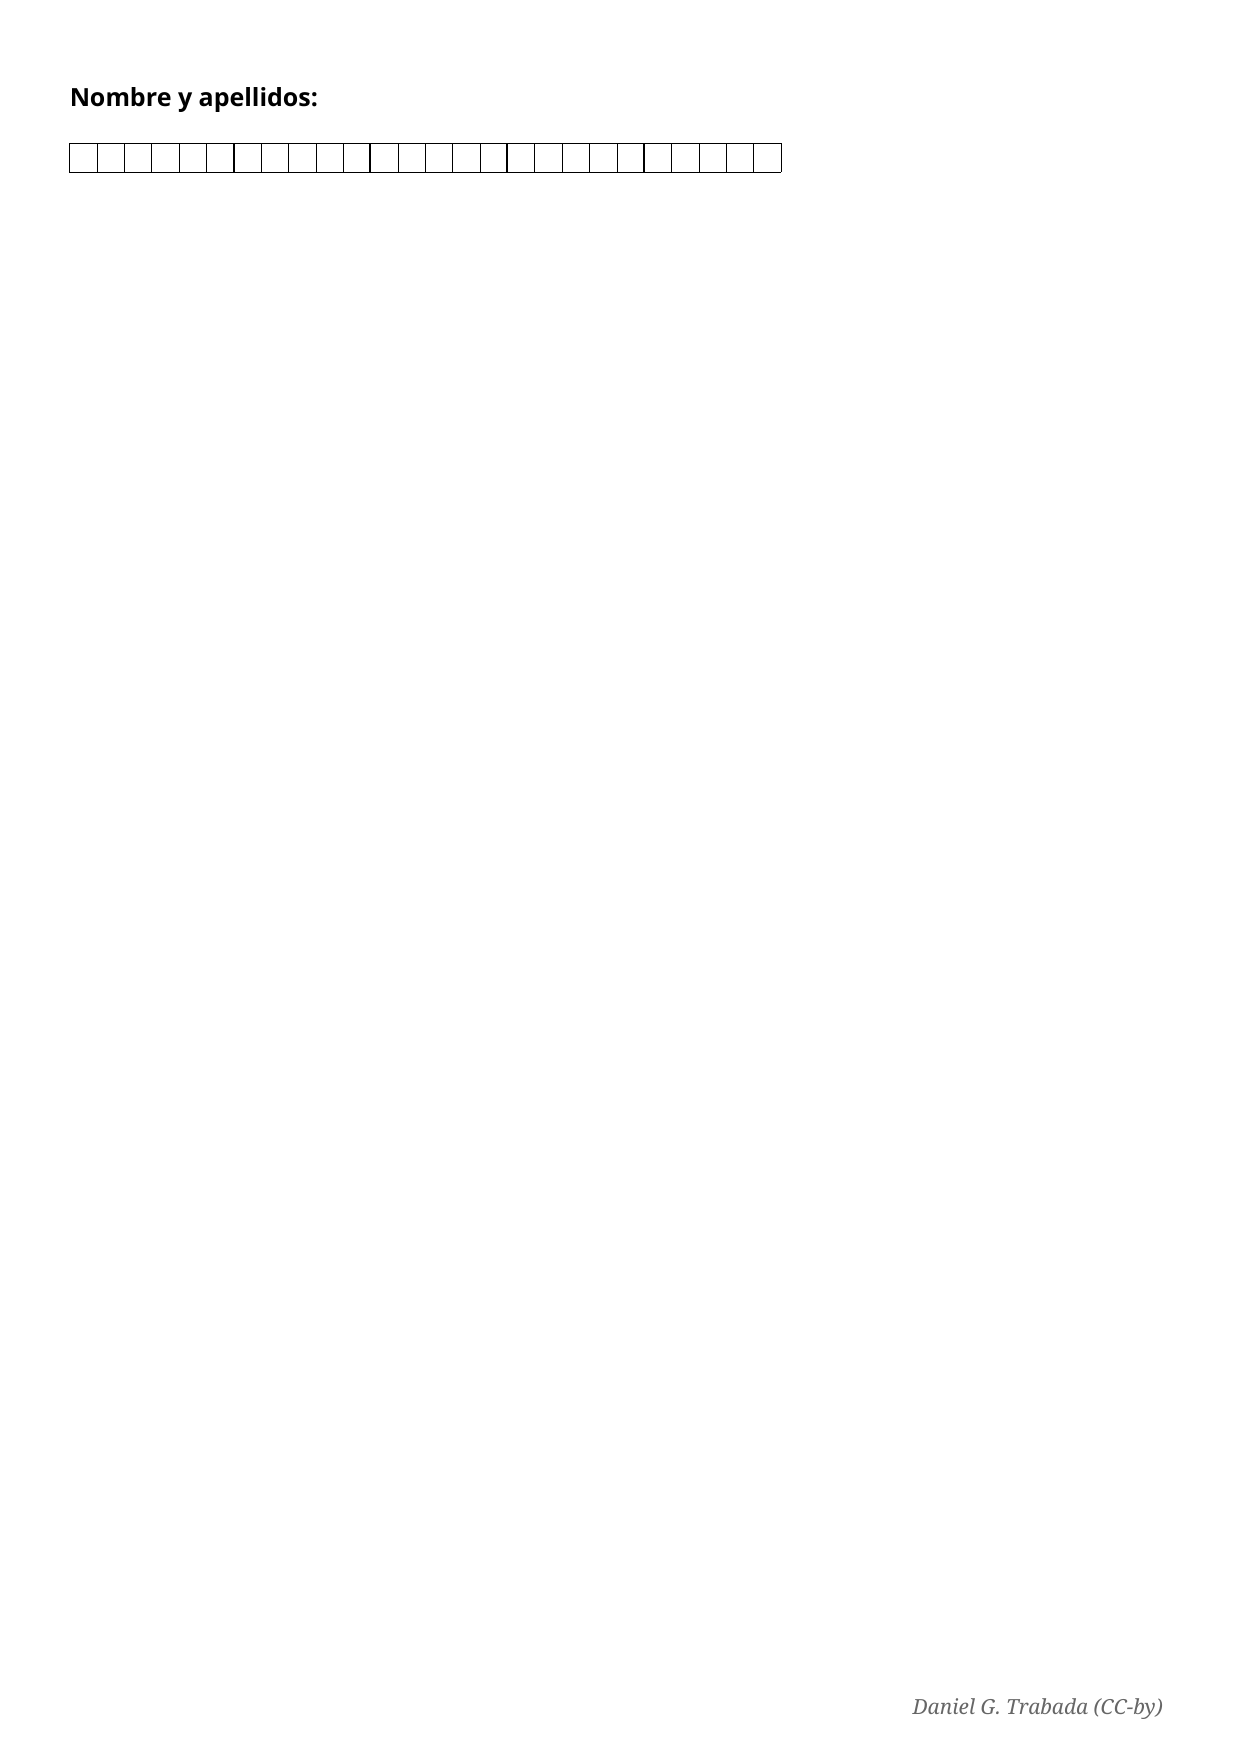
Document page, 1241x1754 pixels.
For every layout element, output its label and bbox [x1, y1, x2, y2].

table_cell [1052, 143, 1161, 172]
table_cell [453, 144, 480, 172]
table_cell [808, 143, 835, 172]
table_cell [70, 144, 97, 172]
table_cell [672, 144, 699, 172]
table_cell [125, 144, 151, 172]
table_cell [782, 143, 808, 172]
table_cell [727, 144, 753, 172]
table_cell [371, 144, 398, 172]
table_cell [207, 144, 233, 172]
table_cell [399, 144, 425, 172]
table_cell [563, 144, 589, 172]
table_cell [481, 144, 506, 172]
table_cell [944, 143, 1052, 172]
table_cell [344, 144, 369, 172]
table_cell [535, 144, 562, 172]
table_cell [645, 144, 671, 172]
table_cell [426, 144, 452, 172]
table_cell [235, 144, 261, 172]
table_cell [754, 144, 781, 172]
table_cell [289, 144, 316, 172]
table_cell [700, 144, 726, 172]
table_cell [98, 144, 124, 172]
table_cell [835, 143, 944, 172]
table_cell [262, 144, 288, 172]
table_cell [590, 144, 617, 172]
table_cell [180, 144, 206, 172]
table_cell [618, 144, 643, 172]
table_cell [152, 144, 179, 172]
table_cell [508, 144, 534, 172]
table_cell [317, 144, 343, 172]
